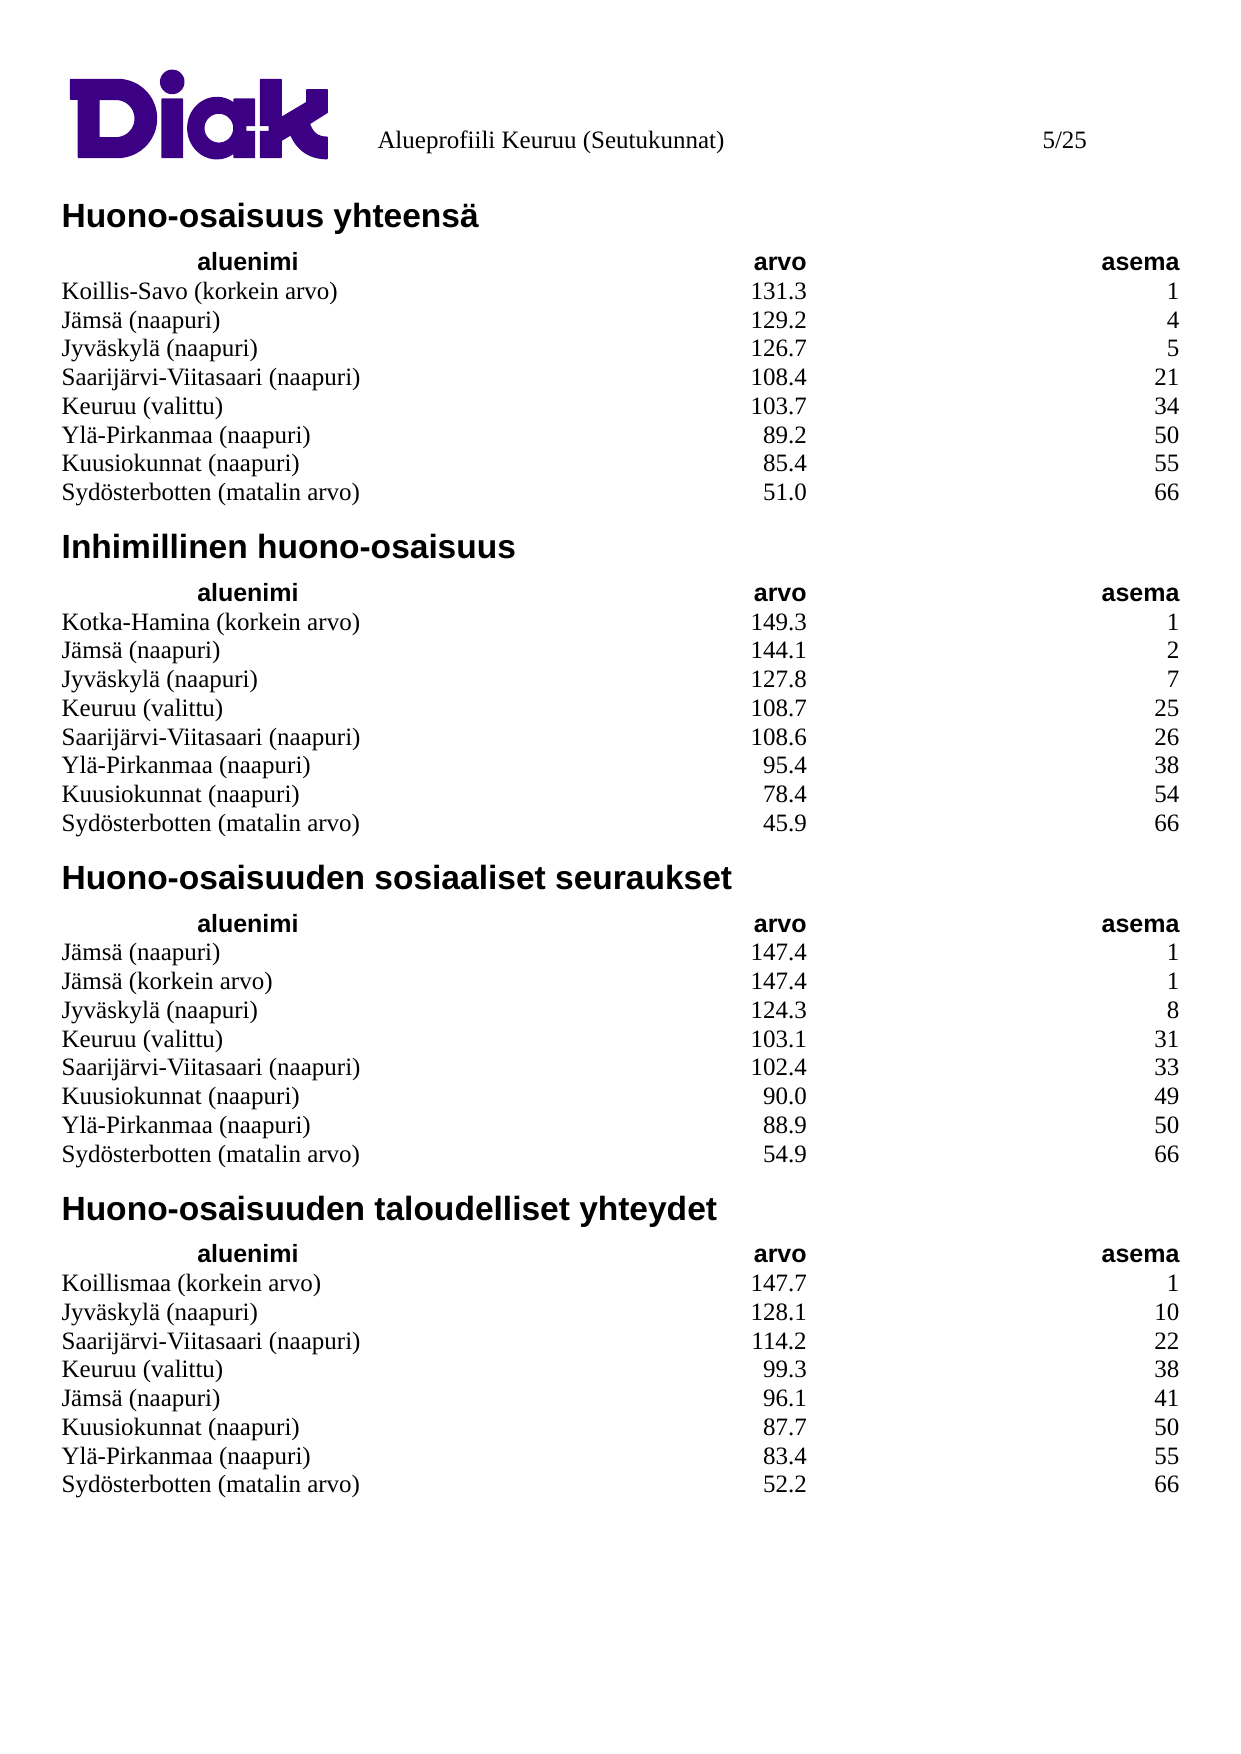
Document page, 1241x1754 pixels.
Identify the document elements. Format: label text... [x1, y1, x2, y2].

table_cell 7 [806, 664, 1179, 693]
table_cell 10 [806, 1297, 1179, 1326]
table_cell 149.3 [434, 607, 806, 636]
table_header aluenimi [61, 247, 434, 276]
table_cell Ylä-Pirkanmaa (naapuri) [61, 1441, 434, 1469]
table_cell Koillis-Savo (korkein arvo) [61, 276, 434, 305]
table_cell 5 [806, 334, 1179, 362]
table_cell 66 [806, 477, 1179, 506]
table_cell 114.2 [434, 1326, 806, 1354]
table_cell 124.3 [434, 995, 806, 1024]
table_cell Saarijärvi-Viitasaari (naapuri) [61, 1326, 434, 1354]
table_header asema [806, 909, 1179, 937]
table_cell 99.3 [434, 1355, 806, 1383]
table_header arvo [434, 1240, 806, 1268]
table_cell 128.1 [434, 1297, 806, 1326]
table_cell 147.7 [434, 1268, 806, 1297]
table_cell 21 [806, 362, 1179, 391]
table_cell 1 [806, 1268, 1179, 1297]
table_cell 147.4 [434, 938, 806, 966]
table_header arvo [434, 909, 806, 937]
table_cell 66 [806, 808, 1179, 837]
table_cell 2 [806, 636, 1179, 664]
table_cell Saarijärvi-Viitasaari (naapuri) [61, 722, 434, 751]
subtitle Huono-osaisuuden sosiaaliset seuraukset [61, 858, 1179, 896]
table_cell 1 [806, 938, 1179, 966]
table_cell 50 [806, 1412, 1179, 1441]
table_cell 127.8 [434, 664, 806, 693]
table_cell Koillismaa (korkein arvo) [61, 1268, 434, 1297]
table_cell Jämsä (korkein arvo) [61, 966, 434, 995]
table_cell 38 [806, 1355, 1179, 1383]
table_cell Jämsä (naapuri) [61, 636, 434, 664]
table_cell Ylä-Pirkanmaa (naapuri) [61, 420, 434, 448]
table_cell 52.2 [434, 1470, 806, 1498]
table_cell 1 [806, 276, 1179, 305]
table_cell 55 [806, 449, 1179, 477]
table_cell Jyväskylä (naapuri) [61, 1297, 434, 1326]
table_cell 54 [806, 779, 1179, 808]
table_cell 147.4 [434, 966, 806, 995]
table_cell Kuusiokunnat (naapuri) [61, 1081, 434, 1110]
table_cell 54.9 [434, 1139, 806, 1167]
table_cell Kotka-Hamina (korkein arvo) [61, 607, 434, 636]
subtitle Inhimillinen huono-osaisuus [61, 527, 1179, 566]
table_cell Saarijärvi-Viitasaari (naapuri) [61, 362, 434, 391]
table_cell 108.4 [434, 362, 806, 391]
table_cell Sydösterbotten (matalin arvo) [61, 1470, 434, 1498]
table_cell Jämsä (naapuri) [61, 1383, 434, 1412]
table_cell Jyväskylä (naapuri) [61, 995, 434, 1024]
table_header asema [806, 578, 1179, 607]
table_cell 31 [806, 1024, 1179, 1052]
table_header arvo [434, 578, 806, 607]
table_cell 1 [806, 966, 1179, 995]
table_cell 88.9 [434, 1110, 806, 1139]
table_cell 1 [806, 607, 1179, 636]
table_cell 66 [806, 1470, 1179, 1498]
table_cell Kuusiokunnat (naapuri) [61, 1412, 434, 1441]
table_cell 55 [806, 1441, 1179, 1469]
table_cell 49 [806, 1081, 1179, 1110]
table_cell Jyväskylä (naapuri) [61, 334, 434, 362]
subtitle Huono-osaisuus yhteensä [61, 196, 1179, 235]
table_cell 90.0 [434, 1081, 806, 1110]
table_header arvo [434, 247, 806, 276]
table_cell 38 [806, 751, 1179, 779]
table_cell 41 [806, 1383, 1179, 1412]
table_cell 103.7 [434, 391, 806, 420]
table_cell Keuruu (valittu) [61, 693, 434, 722]
table_cell Jämsä (naapuri) [61, 938, 434, 966]
table_header aluenimi [61, 1240, 434, 1268]
subtitle Huono-osaisuuden taloudelliset yhteydet [61, 1188, 1179, 1227]
table_cell Sydösterbotten (matalin arvo) [61, 808, 434, 837]
table_cell 50 [806, 1110, 1179, 1139]
table_cell Keuruu (valittu) [61, 391, 434, 420]
table_cell 96.1 [434, 1383, 806, 1412]
table_header aluenimi [61, 909, 434, 937]
table_cell 85.4 [434, 449, 806, 477]
table_cell 26 [806, 722, 1179, 751]
table_cell 95.4 [434, 751, 806, 779]
table_header asema [806, 1240, 1179, 1268]
table_cell Ylä-Pirkanmaa (naapuri) [61, 1110, 434, 1139]
table_cell 8 [806, 995, 1179, 1024]
table_cell Ylä-Pirkanmaa (naapuri) [61, 751, 434, 779]
table_cell 103.1 [434, 1024, 806, 1052]
table_cell 102.4 [434, 1053, 806, 1081]
table_cell Jyväskylä (naapuri) [61, 664, 434, 693]
table_cell 108.6 [434, 722, 806, 751]
table_cell Sydösterbotten (matalin arvo) [61, 477, 434, 506]
table_cell 45.9 [434, 808, 806, 837]
table_cell 83.4 [434, 1441, 806, 1469]
table_cell Keuruu (valittu) [61, 1355, 434, 1383]
table_cell 66 [806, 1139, 1179, 1167]
table_header aluenimi [61, 578, 434, 607]
table_cell 131.3 [434, 276, 806, 305]
table_cell 22 [806, 1326, 1179, 1354]
table_cell 78.4 [434, 779, 806, 808]
table_cell 25 [806, 693, 1179, 722]
table_cell 87.7 [434, 1412, 806, 1441]
table_cell 108.7 [434, 693, 806, 722]
table_cell 89.2 [434, 420, 806, 448]
table_cell Keuruu (valittu) [61, 1024, 434, 1052]
table_cell Jämsä (naapuri) [61, 305, 434, 333]
table_cell 129.2 [434, 305, 806, 333]
table_cell Saarijärvi-Viitasaari (naapuri) [61, 1053, 434, 1081]
table_cell 144.1 [434, 636, 806, 664]
table_cell 126.7 [434, 334, 806, 362]
table_cell 4 [806, 305, 1179, 333]
table_cell 51.0 [434, 477, 806, 506]
table_header asema [806, 247, 1179, 276]
table_cell 34 [806, 391, 1179, 420]
table_cell Sydösterbotten (matalin arvo) [61, 1139, 434, 1167]
table_cell Kuusiokunnat (naapuri) [61, 449, 434, 477]
table_cell 33 [806, 1053, 1179, 1081]
table_cell 50 [806, 420, 1179, 448]
table_cell Kuusiokunnat (naapuri) [61, 779, 434, 808]
